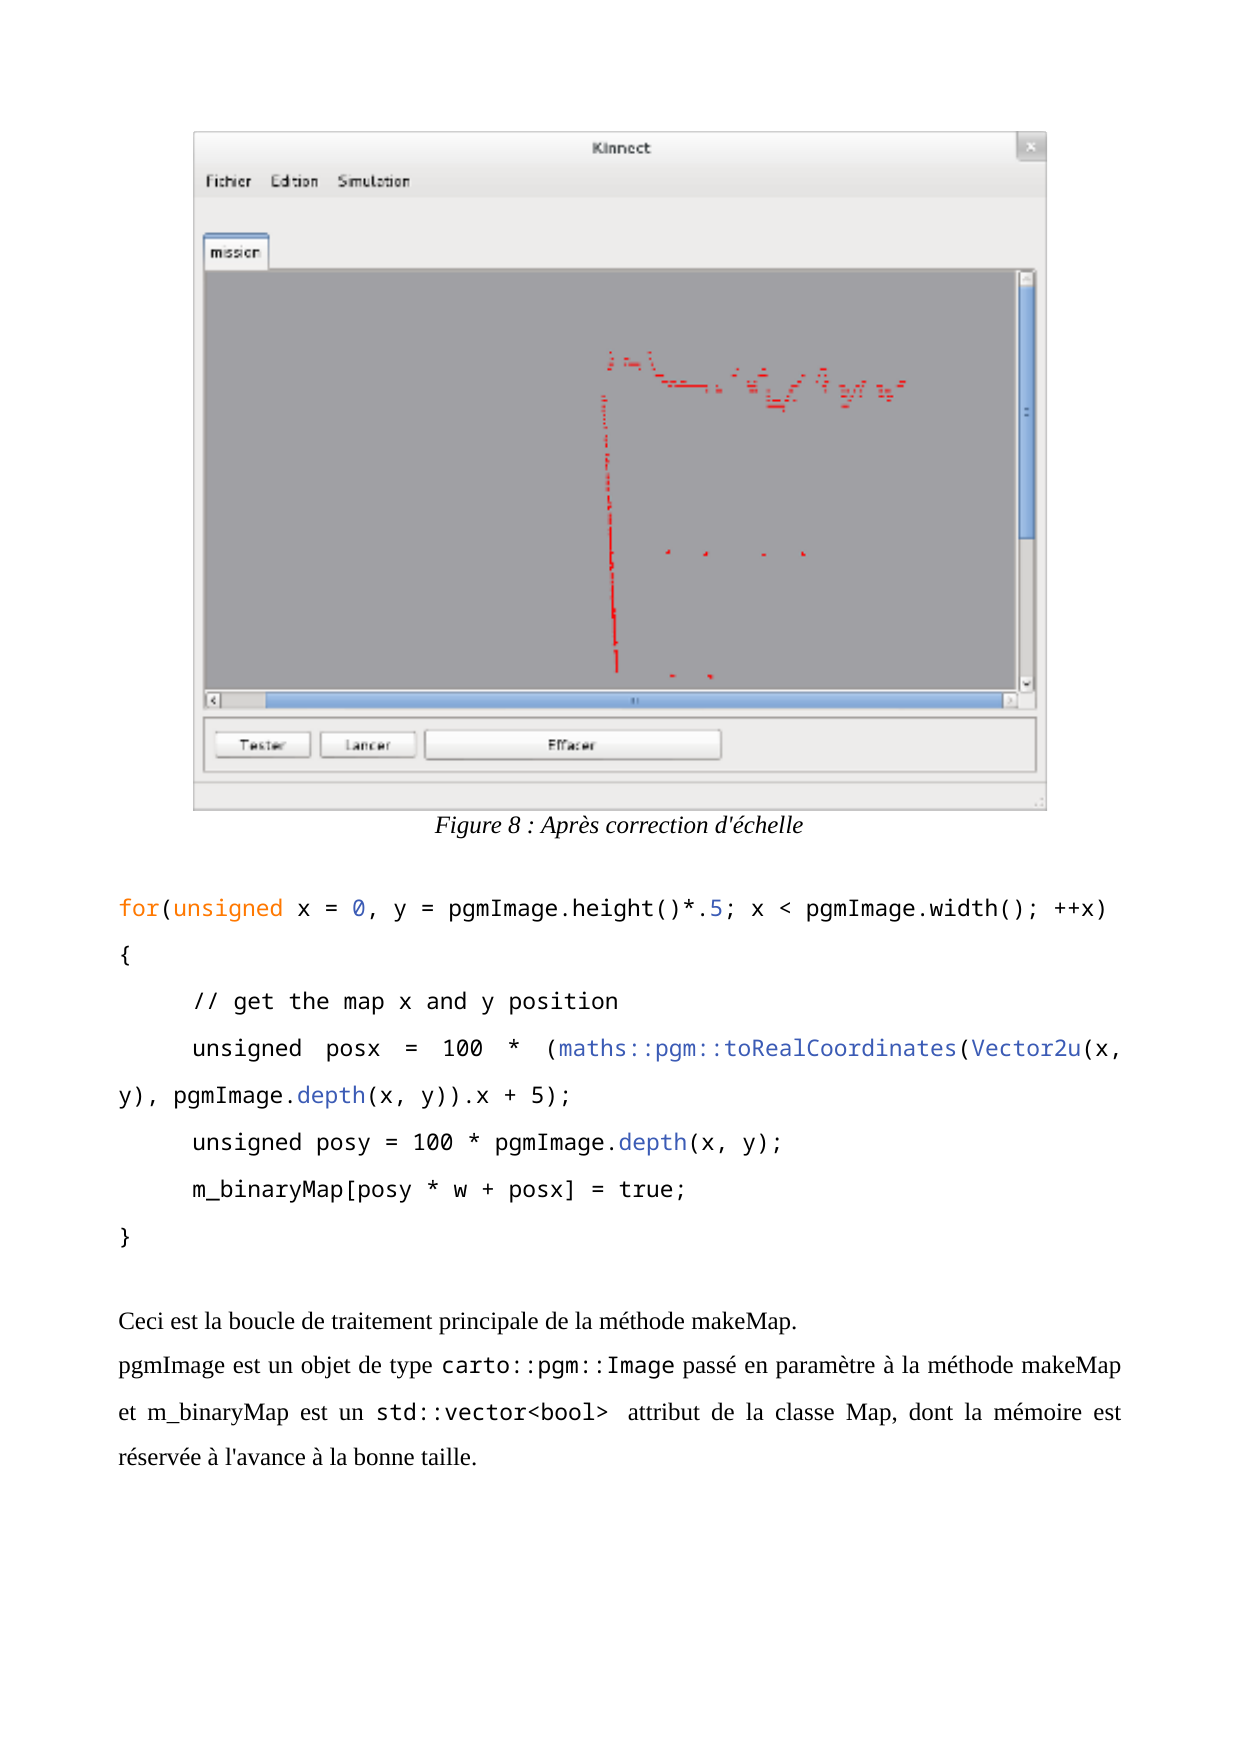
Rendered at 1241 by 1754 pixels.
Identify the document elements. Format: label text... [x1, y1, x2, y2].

text { [118, 938, 1122, 970]
text Figure 8 : Après correction d'échelle [193, 811, 1047, 839]
text for(unsigned x = 0, y = pgmImage.height()*.5; x < pgmImage.width(); ++x) [118, 892, 1122, 923]
text unsigned posx = 100 * (maths::pgm::toRealCoordinates(Vector2u(x, y), pgmImage.depth(x, y)).x + 5); [118, 1032, 1122, 1110]
text Ceci est la boucle de traitement principale de la méthode makeMap. [118, 1306, 1122, 1335]
text pgmImage est un objet de type carto::pgm::Image passé en paramètre à la méthode makeMap et m_binaryMap est un std::vector<bool> attribut de la classe Map, dont la mémoire est réservée à l'avance à la bonne taille. [118, 1349, 1122, 1470]
text } [118, 1220, 1122, 1251]
text // get the map x and y position [118, 985, 1122, 1017]
text unsigned posy = 100 * pgmImage.depth(x, y); [118, 1126, 1122, 1157]
picture [193, 131, 1048, 811]
text m_binaryMap[posy * w + posx] = true; [118, 1173, 1122, 1204]
